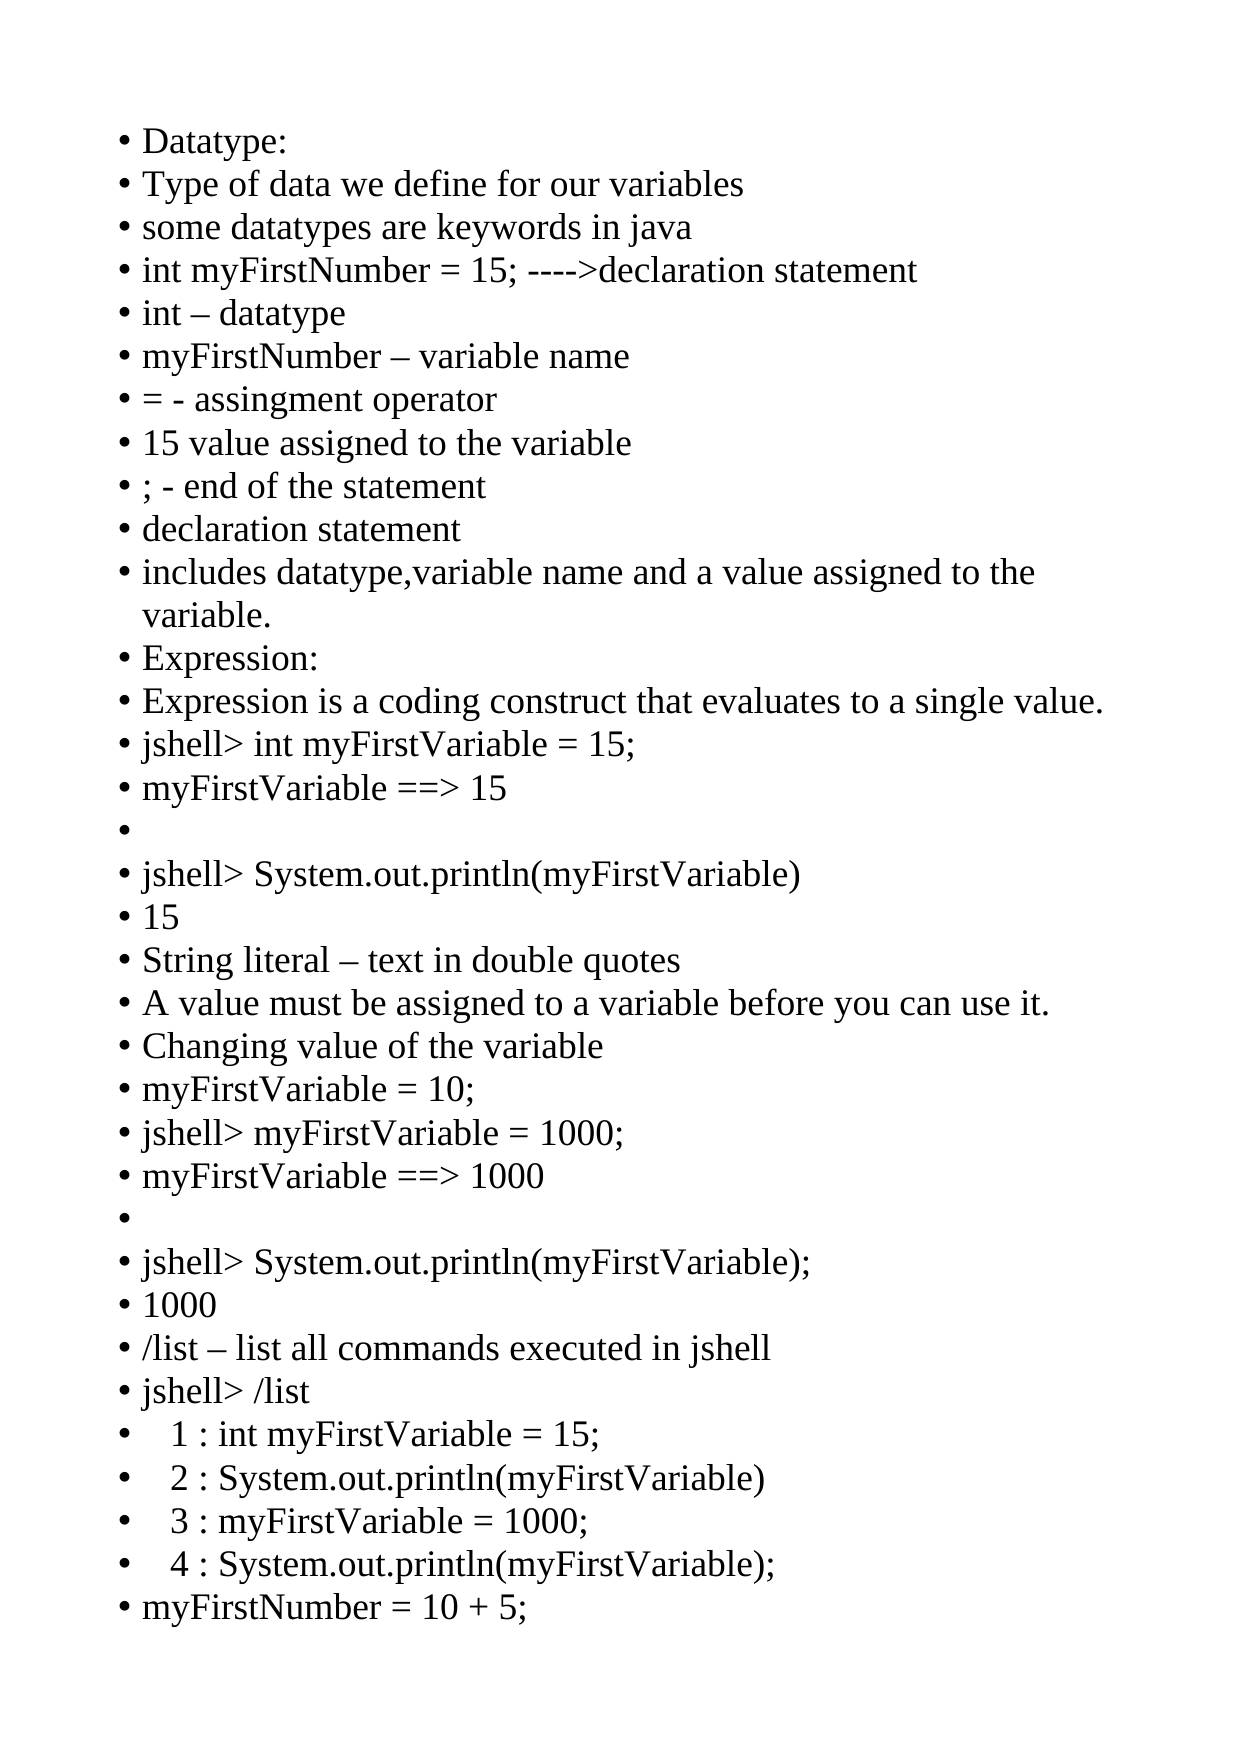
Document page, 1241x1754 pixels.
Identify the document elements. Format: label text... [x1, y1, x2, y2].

list Changing value of the variable [118, 1024, 1122, 1067]
list some datatypes are keywords in java [118, 204, 1122, 247]
list includes datatype,variable name and a value assigned to the variable. [118, 549, 1122, 636]
list A value must be assigned to a variable before you can use it. [118, 981, 1122, 1024]
list 15 value assigned to the variable [118, 420, 1122, 463]
list 4 : System.out.println(myFirstVariable); [118, 1541, 1122, 1584]
list jshell> System.out.println(myFirstVariable) [118, 851, 1122, 894]
list declaration statement [118, 506, 1122, 549]
list int – datatype [118, 291, 1122, 334]
list jshell> /list [118, 1369, 1122, 1412]
list 1000 [118, 1282, 1122, 1326]
list = - assingment operator [118, 377, 1122, 420]
list ; - end of the statement [118, 463, 1122, 506]
list Datatype: [118, 118, 1122, 161]
list myFirstVariable ==> 15 [118, 765, 1122, 808]
list myFirstNumber – variable name [118, 334, 1122, 377]
list int myFirstNumber = 15; ---->declaration statement [118, 247, 1122, 291]
list 3 : myFirstVariable = 1000; [118, 1498, 1122, 1541]
list Expression: [118, 636, 1122, 679]
list myFirstVariable ==> 1000 [118, 1153, 1122, 1196]
list myFirstNumber = 10 + 5; [118, 1584, 1122, 1627]
list 15 [118, 894, 1122, 937]
list String literal – text in double quotes [118, 937, 1122, 981]
list jshell> myFirstVariable = 1000; [118, 1110, 1122, 1153]
list Type of data we define for our variables [118, 161, 1122, 204]
list jshell> int myFirstVariable = 15; [118, 722, 1122, 765]
list /list – list all commands executed in jshell [118, 1326, 1122, 1369]
list myFirstVariable = 10; [118, 1067, 1122, 1110]
list 2 : System.out.println(myFirstVariable) [118, 1455, 1122, 1498]
list jshell> System.out.println(myFirstVariable); [118, 1239, 1122, 1282]
list 1 : int myFirstVariable = 15; [118, 1412, 1122, 1455]
list Expression is a coding construct that evaluates to a single value. [118, 679, 1122, 722]
